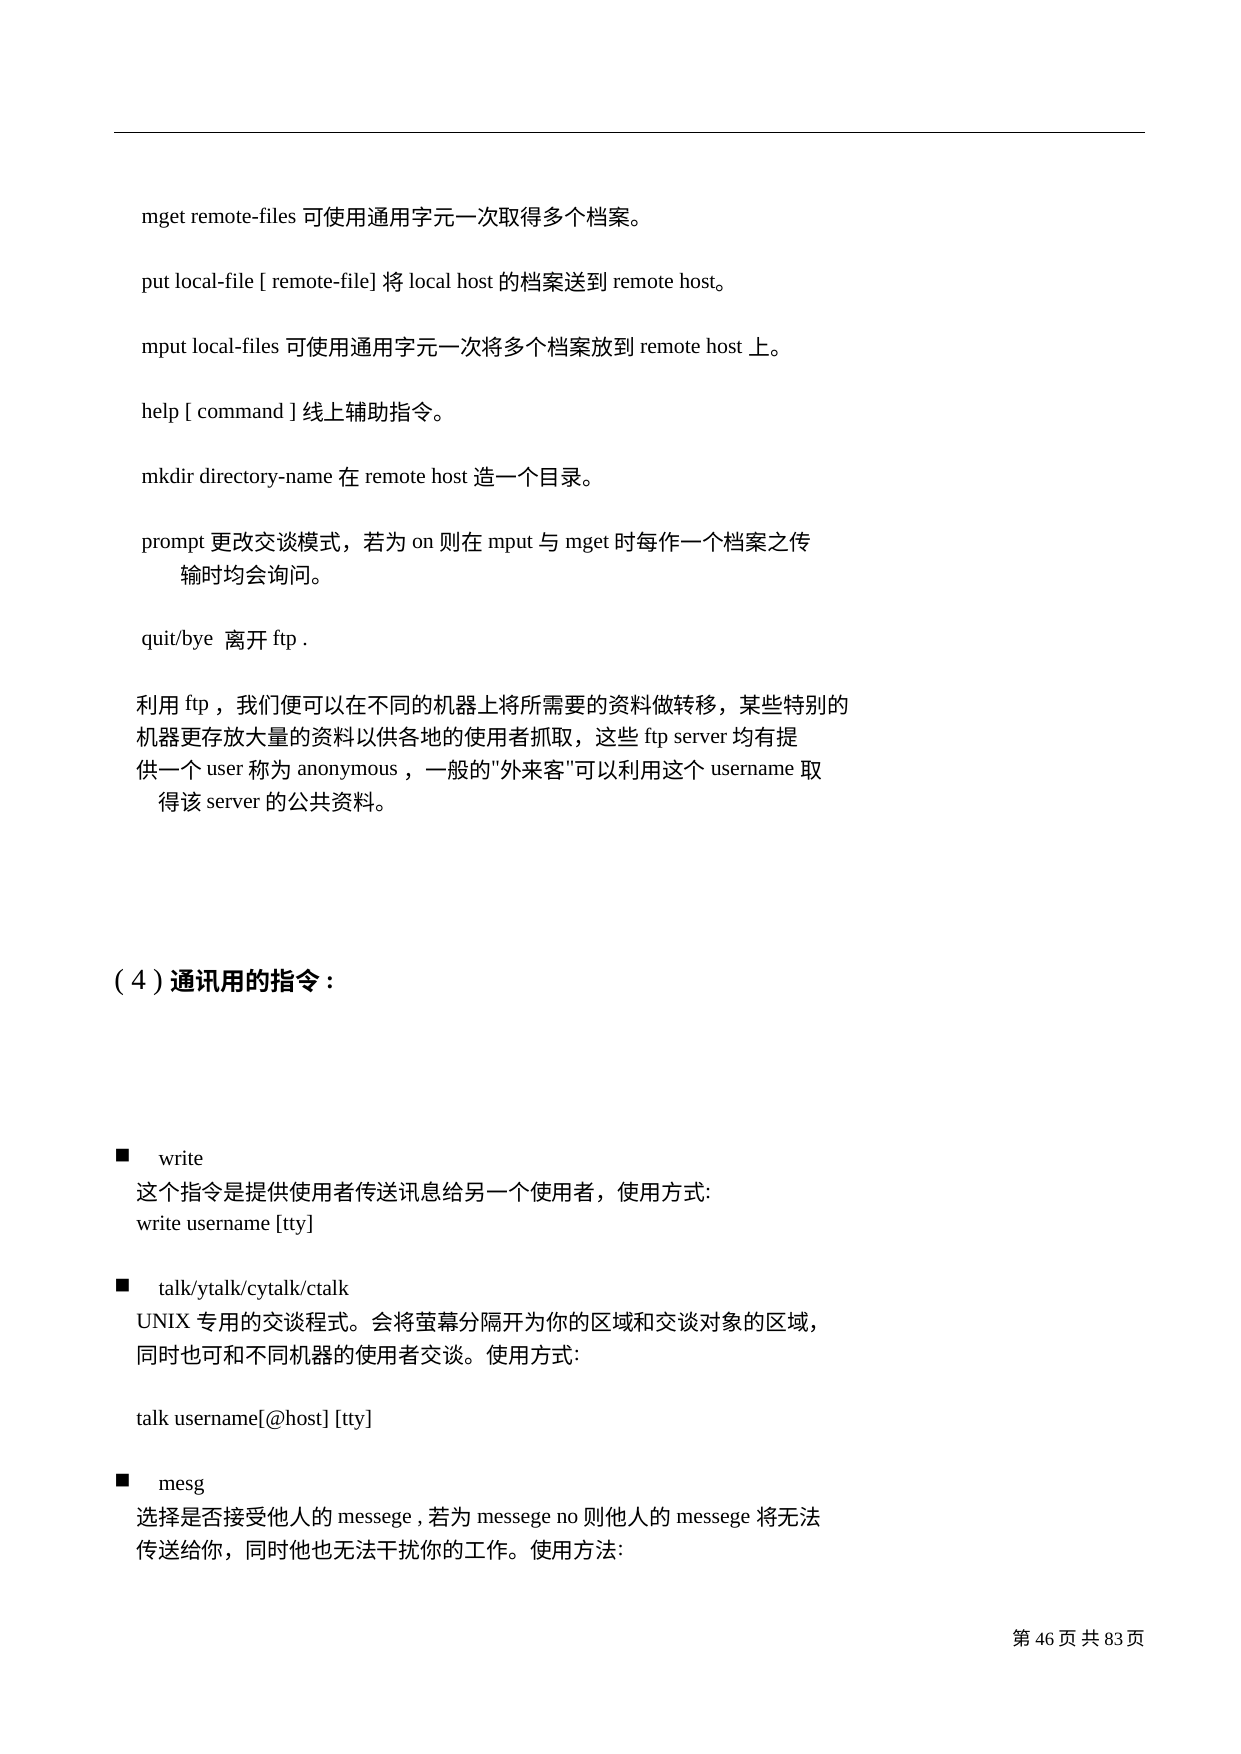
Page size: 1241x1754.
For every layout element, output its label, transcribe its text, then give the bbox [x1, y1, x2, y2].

text UNIX 专用的交谈程式。会将萤幕分隔开为你的区域和交谈对象的区域， [114, 1299, 1145, 1332]
text mkdir directory-name 在 remote host 造一个目录。 [114, 454, 1145, 487]
text 得该 server 的公共资料。 [114, 779, 1145, 812]
text prompt 更改交谈模式，若为 on 则在 mput 与 mget 时每作一个档案之传 [114, 519, 1145, 552]
text 这个指令是提供使用者传送讯息给另一个使用者，使用方式: [114, 1169, 1145, 1202]
text 供一个 user 称为 anonymous ，一般的"外来客"可以利用这个 username 取 [114, 747, 1145, 779]
text mget remote-files 可使用通用字元一次取得多个档案。 [114, 194, 1145, 227]
text 机器更存放大量的资料以供各地的使用者抓取，这些 ftp server 均有提 [114, 714, 1145, 747]
text talk username[@host] [tty] [114, 1397, 1145, 1429]
list talk/ytalk/cytalk/ctalk [114, 1267, 1145, 1299]
subtitle ( 4 ) 通讯用的指令 : [114, 942, 1145, 1007]
text quit/bye 离开ftp . [114, 617, 1145, 649]
text help [ command ] 线上辅助指令。 [114, 389, 1145, 422]
list write [114, 1137, 1145, 1169]
text 选择是否接受他人的 messege , 若为 messege no 则他人的 messege 将无法 [114, 1494, 1145, 1527]
text 利用 ftp ，我们便可以在不同的机器上将所需要的资料做转移，某些特别的 [114, 682, 1145, 714]
text 输时均会询问。 [114, 552, 1145, 584]
list mesg [114, 1462, 1145, 1494]
text 传送给你，同时他也无法干扰你的工作。使用方法: [114, 1527, 1145, 1559]
text write username [tty] [114, 1202, 1145, 1234]
text mput local-files 可使用通用字元一次将多个档案放到 remote host 上。 [114, 324, 1145, 357]
text put local-file [ remote-file] 将 local host 的档案送到 remote host。 [114, 259, 1145, 292]
text 同时也可和不同机器的使用者交谈。使用方式: [114, 1332, 1145, 1364]
